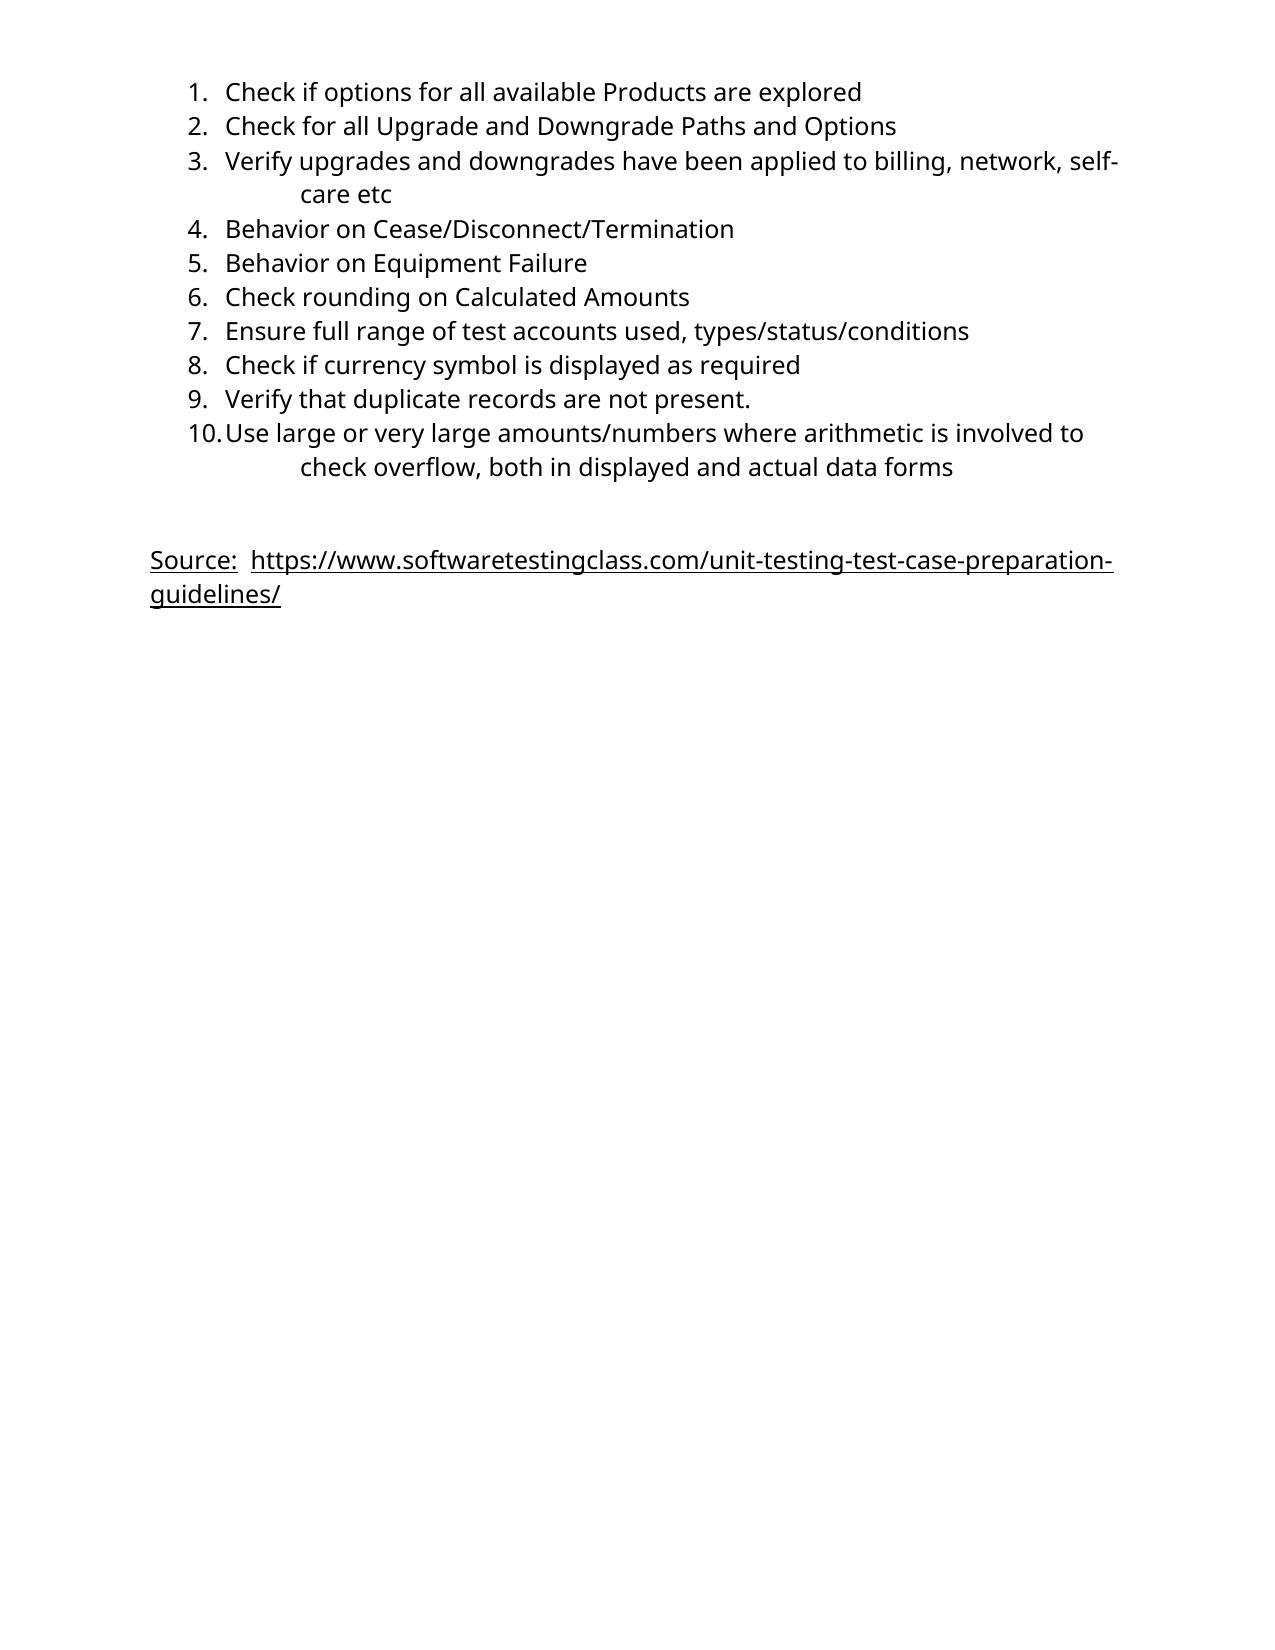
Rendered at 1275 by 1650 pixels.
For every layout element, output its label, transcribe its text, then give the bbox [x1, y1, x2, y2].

list Verify that duplicate records are not present. [187, 382, 1125, 416]
list Check if currency symbol is displayed as required [187, 347, 1125, 382]
list Behavior on Cease/Disconnect/Termination [187, 211, 1125, 245]
list Use large or very large amounts/numbers where arithmetic is involved to check overflow, both in displayed and actual data forms [187, 416, 1125, 484]
list Check for all Upgrade and Downgrade Paths and Options [187, 109, 1125, 143]
text Source: https://www.softwaretestingclass.com/unit-testing-test-case-preparation-guidelines/ [150, 543, 1125, 611]
list Check rounding on Calculated Amounts [187, 279, 1125, 313]
list Check if options for all available Products are explored [187, 75, 1125, 109]
list Ensure full range of test accounts used, types/status/conditions [187, 313, 1125, 347]
list Verify upgrades and downgrades have been applied to billing, network, self-care etc [187, 143, 1125, 211]
list Behavior on Equipment Failure [187, 245, 1125, 279]
